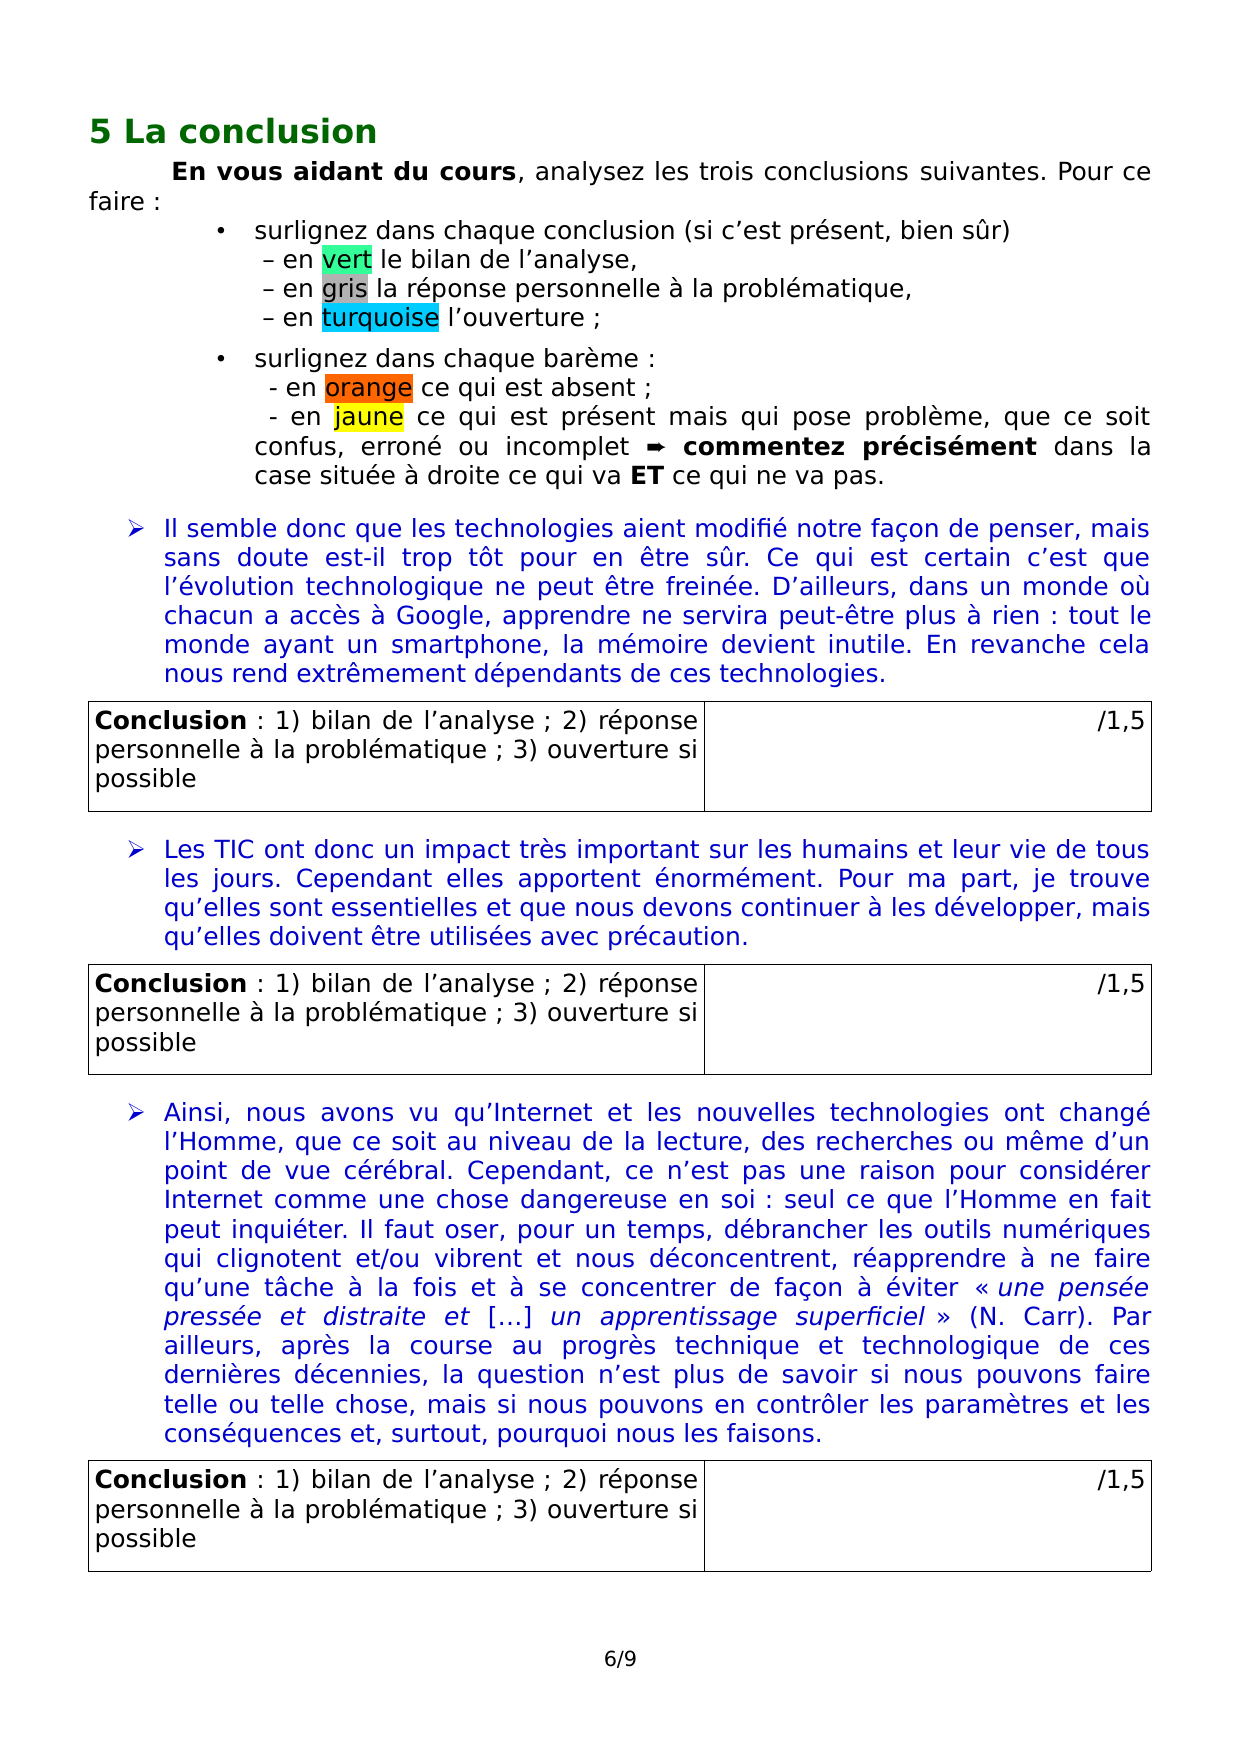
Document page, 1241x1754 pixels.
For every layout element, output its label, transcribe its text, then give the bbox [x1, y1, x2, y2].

table_header /1,5 [705, 702, 1151, 811]
list Il semble donc que les technologies aient modifié notre façon de penser, mais sans doute est-il trop tôt pour en être sûr. Ce qui est certain c’est que l’évolution technologique ne peut être freinée. D’ailleurs, dans un monde où chacun a accès à Google, apprendre ne servira peut-être plus à rien : tout le monde ayant un smartphone, la mémoire devient inutile. En revanche cela nous rend extrêmement dépendants de ces technologies. [126, 514, 1152, 689]
table_header Conclusion : 1) bilan de l’analyse ; 2) réponse personnelle à la problématique ; 3) ouverture si possible [89, 1461, 704, 1571]
table_header /1,5 [705, 1461, 1151, 1571]
text En vous aidant du cours, analysez les trois conclusions suivantes. Pour ce faire : [88, 157, 1152, 216]
list surlignez dans chaque conclusion (si c’est présent, bien sûr) – en vert le bilan de l’analyse, – en gris la réponse personnelle à la problématique, – en turquoise l’ouverture ; [217, 216, 1152, 332]
table_header Conclusion : 1) bilan de l’analyse ; 2) réponse personnelle à la problématique ; 3) ouverture si possible [89, 965, 704, 1074]
list surlignez dans chaque barème : - en orange ce qui est absent ; - en jaune ce qui est présent mais qui pose problème, que ce soit confus, erroné ou incomplet ➨ commentez précisément dans la case située à droite ce qui va ET ce qui ne va pas. [217, 344, 1152, 490]
subtitle La conclusion [88, 112, 1152, 151]
table_header Conclusion : 1) bilan de l’analyse ; 2) réponse personnelle à la problématique ; 3) ouverture si possible [89, 702, 704, 811]
list Les TIC ont donc un impact très important sur les humains et leur vie de tous les jours. Cependant elles apportent énormément. Pour ma part, je trouve qu’elles sont essentielles et que nous devons continuer à les développer, mais qu’elles doivent être utilisées avec précaution. [126, 835, 1152, 952]
table_header /1,5 [705, 965, 1151, 1074]
list Ainsi, nous avons vu qu’Internet et les nouvelles technologies ont changé l’Homme, que ce soit au niveau de la lecture, des recherches ou même d’un point de vue cérébral. Cependant, ce n’est pas une raison pour considérer Internet comme une chose dangereuse en soi : seul ce que l’Homme en fait peut inquiéter. Il faut oser, pour un temps, débrancher les outils numériques qui clignotent et/ou vibrent et nous déconcentrent, réapprendre à ne faire qu’une tâche à la fois et à se concentrer de façon à éviter « une pensée pressée et distraite et […] un apprentissage superficiel » (N. Carr). Par ailleurs, après la course au progrès technique et technologique de ces dernières décennies, la question n’est plus de savoir si nous pouvons faire telle ou telle chose, mais si nous pouvons en contrôler les paramètres et les conséquences et, surtout, pourquoi nous les faisons. [126, 1098, 1152, 1448]
